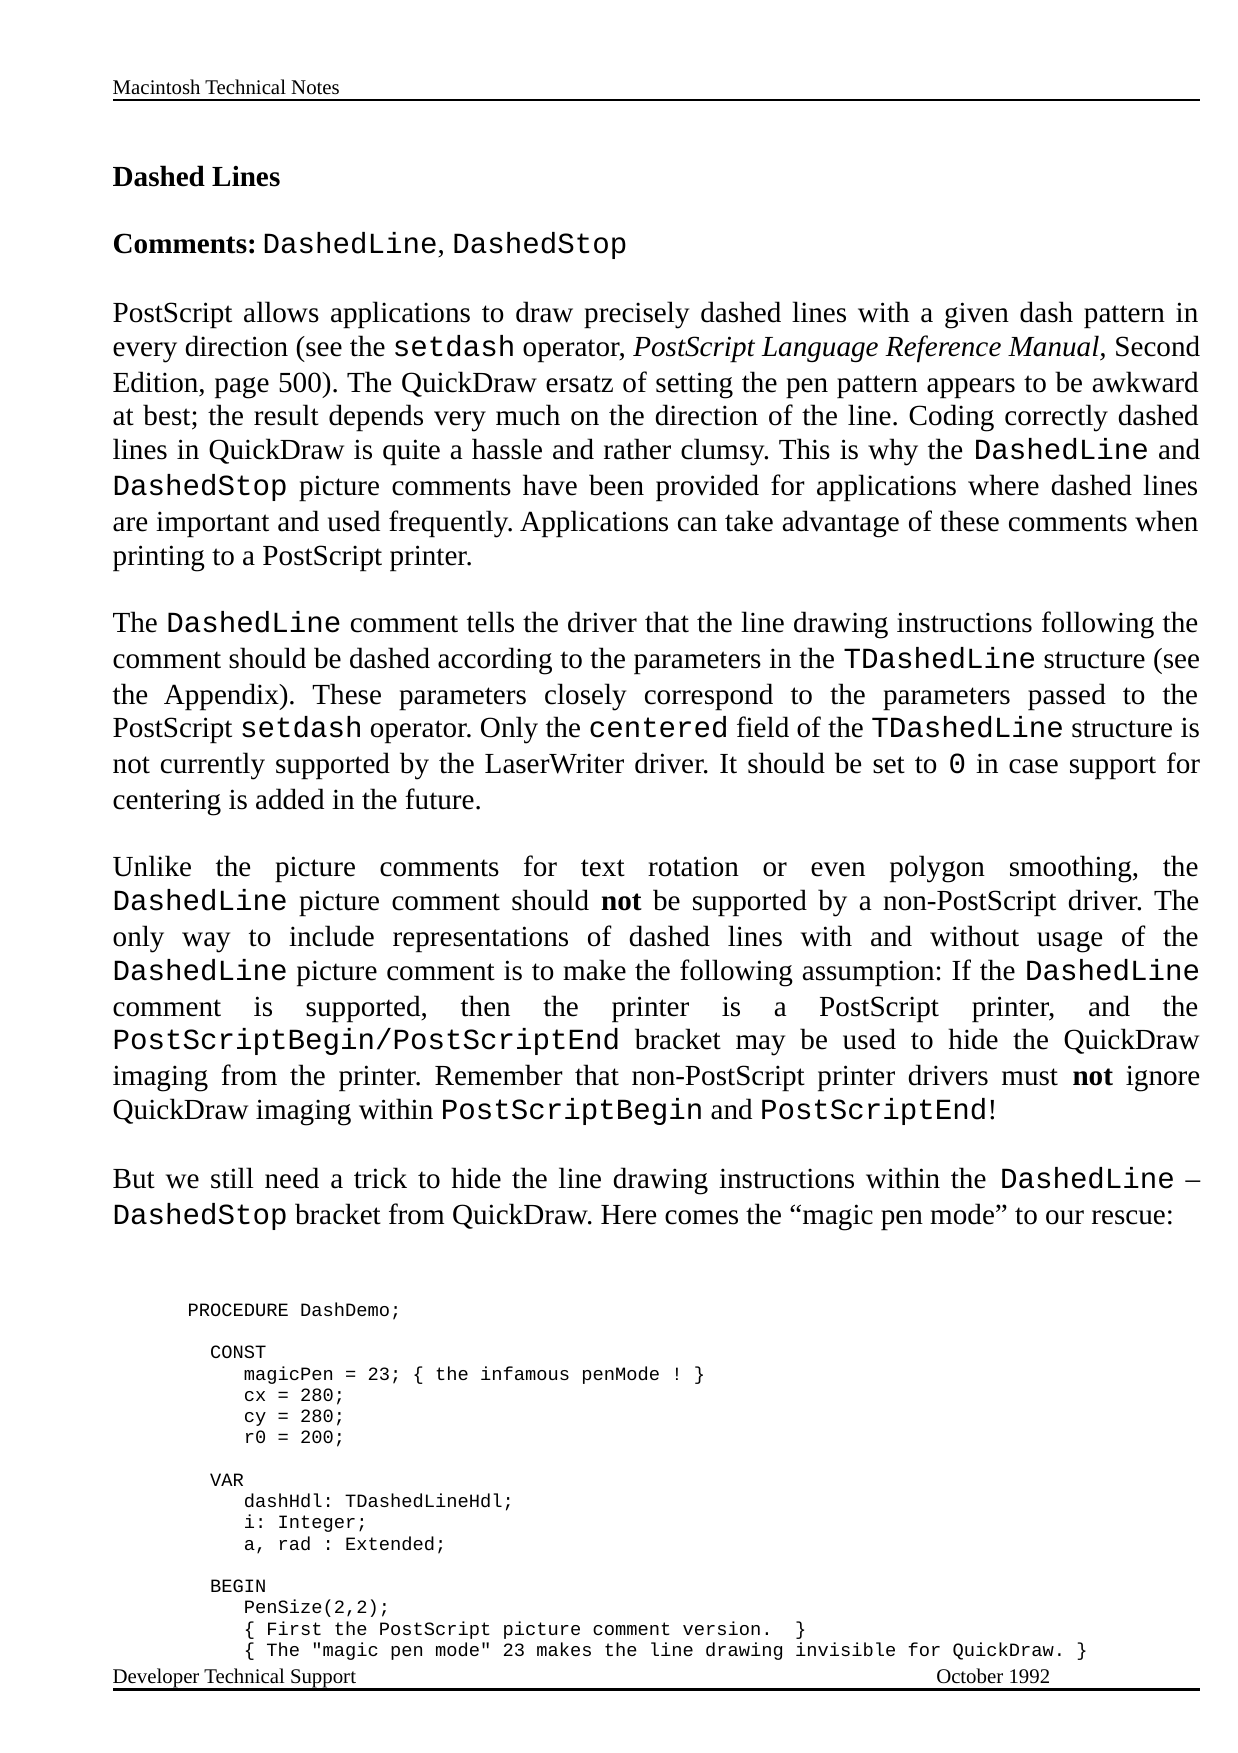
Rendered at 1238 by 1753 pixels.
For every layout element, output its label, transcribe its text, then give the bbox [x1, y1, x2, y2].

text PostScript allows applications to draw precisely dashed lines with a given dash pattern in every direction (see the setdash operator, PostScript Language Reference Manual, Second Edition, page 500). The QuickDraw ersatz of setting the pen pattern appears to be awkward at best; the result depends very much on the direction of the line. Coding correctly dashed lines in QuickDraw is quite a hassle and rather clumsy. This is why the DashedLine and DashedStop picture comments have been provided for applications where dashed lines are important and used frequently. Applications can take advantage of these comments when printing to a PostScript printer. [112, 295, 1200, 571]
text magicPen = 23; { the infamous penMode ! } [187, 1364, 1200, 1386]
text The DashedLine comment tells the driver that the line drawing instructions following the comment should be dashed according to the parameters in the TDashedLine structure (see the Appendix). These parameters closely correspond to the parameters passed to the PostScript setdash operator. Only the centered field of the TDashedLine structure is not currently supported by the LaserWriter driver. It should be set to 0 in case support for centering is added in the future. [112, 605, 1200, 816]
text VAR [187, 1471, 1200, 1492]
text i: Integer; [187, 1513, 1200, 1534]
text CONST [187, 1343, 1200, 1364]
text { The "magic pen mode" 23 makes the line drawing invisible for QuickDraw. } [187, 1641, 1200, 1662]
text PenSize(2,2); [187, 1598, 1200, 1619]
text Comments: DashedLine, DashedStop [112, 226, 1200, 262]
text cy = 280; [187, 1407, 1200, 1428]
text r0 = 200; [187, 1428, 1200, 1449]
text Unlike the picture comments for text rotation or even polygon smoothing, the DashedLine picture comment should not be supported by a non-PostScript driver. The only way to include representations of dashed lines with and without usage of the DashedLine picture comment is to make the following assumption: If the DashedLine comment is supported, then the printer is a PostScript printer, and the PostScriptBegin/PostScriptEnd bracket may be used to hide the QuickDraw imaging from the printer. Remember that non-PostScript printer drivers must not ignore QuickDraw imaging within PostScriptBegin and PostScriptEnd! [112, 849, 1200, 1128]
text BEGIN [187, 1577, 1200, 1598]
text PROCEDURE DashDemo; [187, 1301, 1200, 1322]
text But we still need a trick to hide the line drawing instructions within the DashedLine – DashedStop bracket from QuickDraw. Here comes the “magic pen mode” to our rescue: [112, 1161, 1200, 1233]
text a, rad : Extended; [187, 1534, 1200, 1556]
text cx = 280; [187, 1386, 1200, 1407]
text dashHdl: TDashedLineHdl; [187, 1492, 1200, 1513]
text { First the PostScript picture comment version. } [187, 1619, 1200, 1641]
text Dashed Lines [112, 159, 1200, 192]
